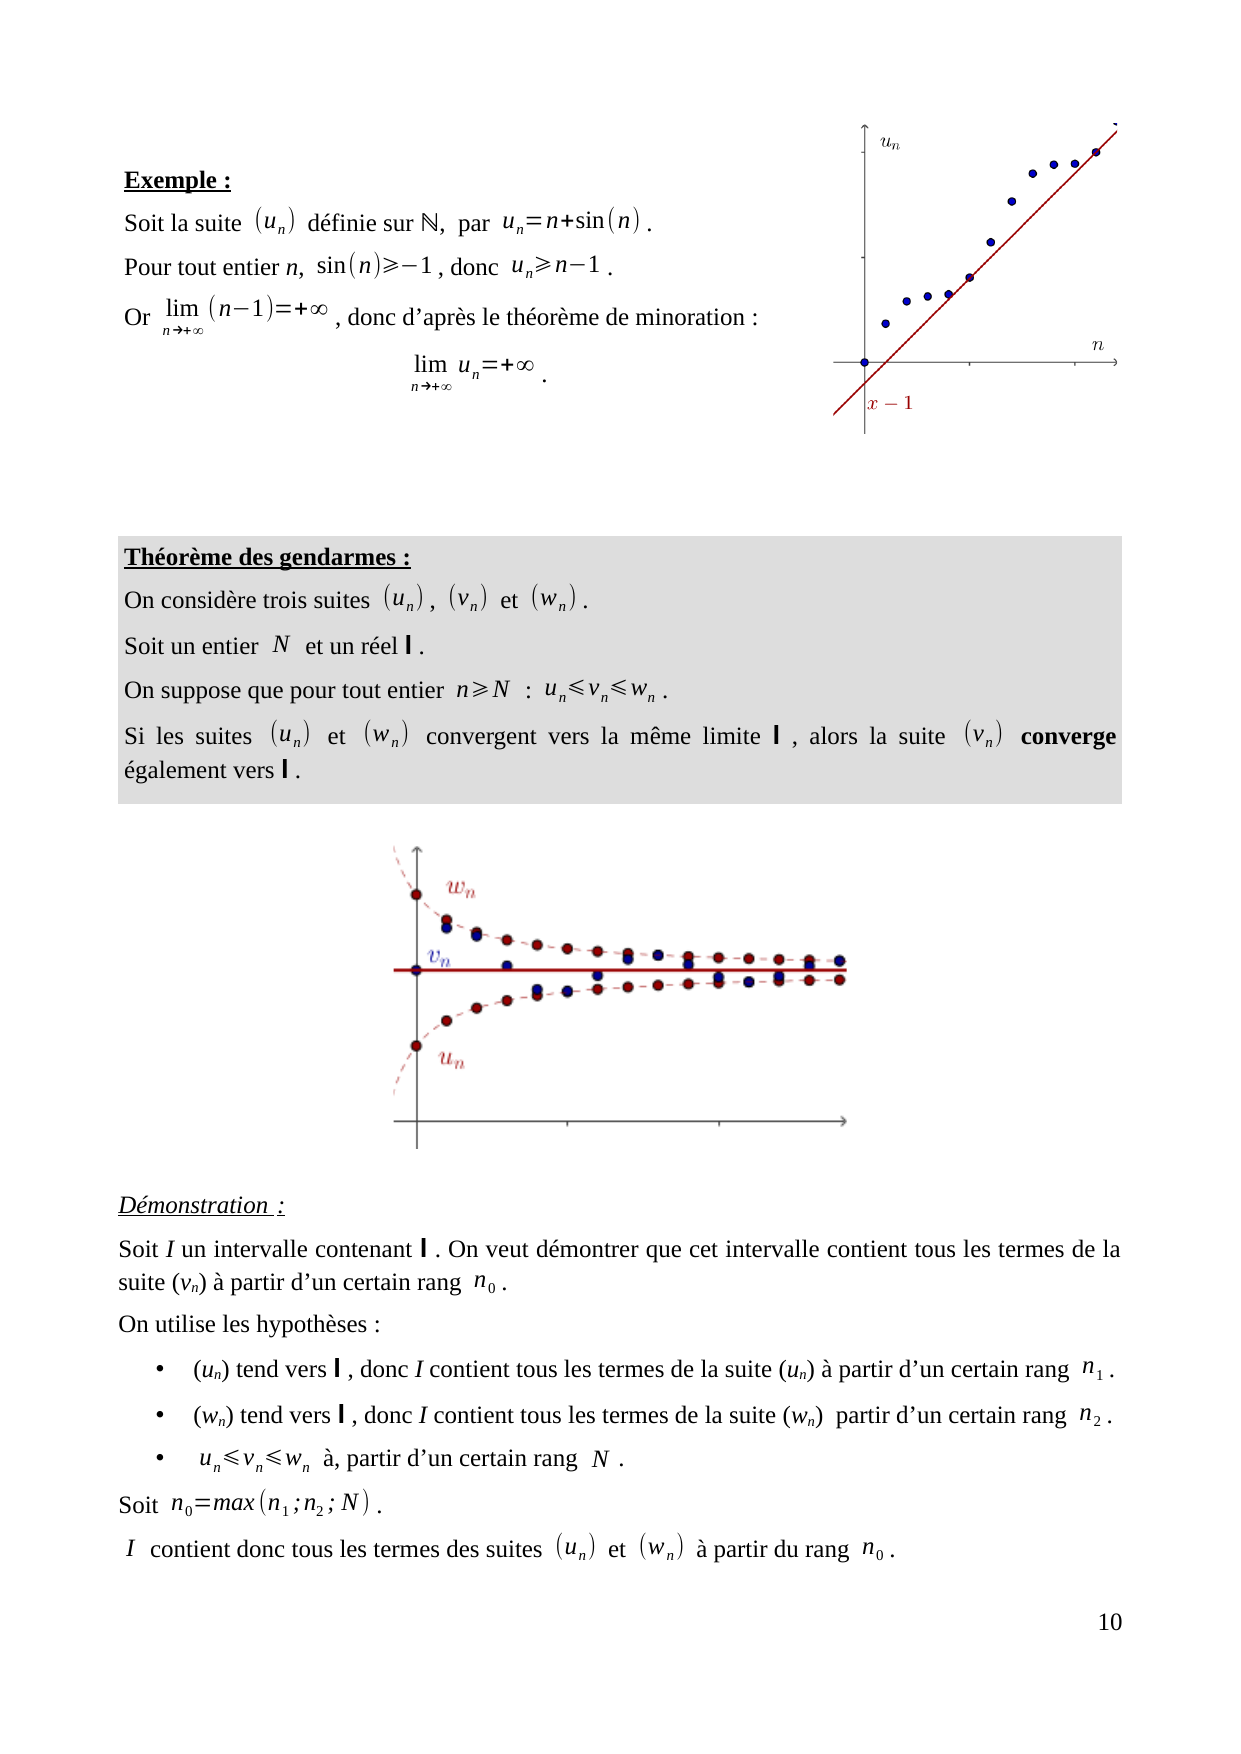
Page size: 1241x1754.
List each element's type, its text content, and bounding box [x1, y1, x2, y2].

list à, partir d’un certain rang . [156, 1443, 1122, 1476]
picture [833, 123, 1118, 434]
text Soit I un intervalle contenant l . On veut démontrer que cet intervalle contient tous les termes de la suite (vn) à partir d’un certain rang . [118, 1231, 1122, 1297]
table_header Théorème des gendarmes : On considère trois suites , et . Soit un entier et un réel l . On suppose que pour tout entier : . Si les suites et convergent vers la même limite l , alors la suite converge également vers l . [118, 536, 1122, 804]
picture [393, 845, 847, 1149]
text contient donc tous les termes des suites et à partir du rang . [118, 1532, 1122, 1564]
table_header Exemple : Soit la suite définie sur ℕ, par . Pour tout entier n, , donc . Or , donc d’après le théorème de minoration : . [118, 118, 827, 454]
text Démonstration : [118, 1190, 1122, 1219]
list (un) tend vers l , donc I contient tous les termes de la suite (un) à partir d’un certain rang . [156, 1350, 1122, 1384]
table_header [828, 118, 1123, 454]
text On utilise les hypothèses : [118, 1309, 1122, 1338]
list (wn) tend vers l , donc I contient tous les termes de la suite (wn) partir d’un certain rang . [156, 1397, 1122, 1431]
text Soit . [118, 1488, 1122, 1520]
